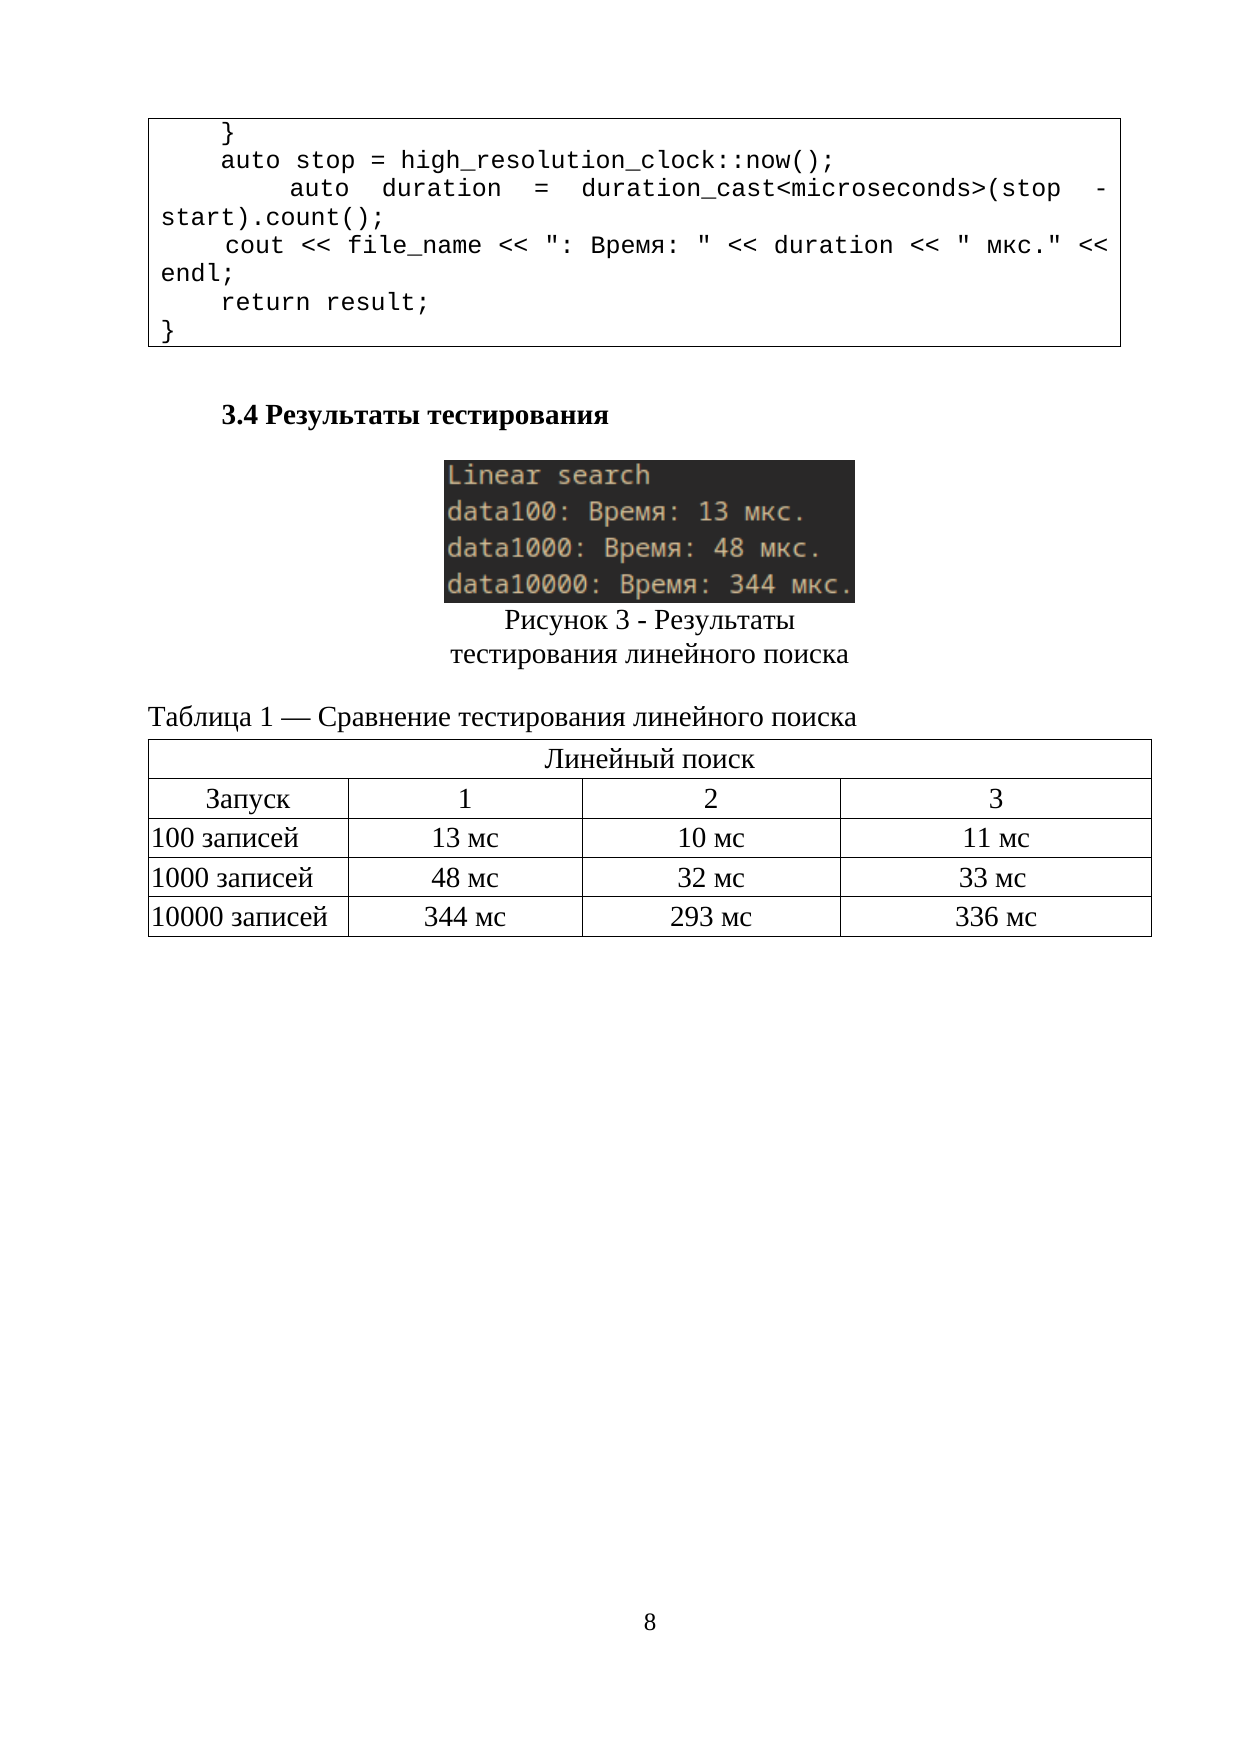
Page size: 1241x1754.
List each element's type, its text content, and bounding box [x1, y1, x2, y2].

text 3.4 Результаты тестирования [148, 397, 1152, 431]
table_cell 3 [841, 779, 1151, 818]
table_cell 33 мс [841, 858, 1151, 896]
table_cell 48 мс [349, 858, 582, 896]
table_cell 10 мс [583, 819, 840, 857]
table_cell 13 мс [349, 819, 582, 857]
table_header Линейный поиск [149, 740, 1151, 778]
table_cell 100 записей [149, 819, 348, 857]
table_cell 2 [583, 779, 840, 818]
table_cell 1000 записей [149, 858, 348, 896]
text Рисунок 3 - Результаты тестирования линейного поиска [444, 603, 855, 669]
table_cell 293 мс [583, 897, 840, 936]
table_cell 336 мс [841, 897, 1151, 936]
table_cell Запуск [149, 779, 348, 818]
table_cell 32 мс [583, 858, 840, 896]
table_cell 10000 записей [149, 897, 348, 936]
table_cell 344 мс [349, 897, 582, 936]
table_cell 1 [349, 779, 582, 818]
table_header } auto stop = high_resolution_clock::now(); auto duration = duration_cast<microseconds>(stop - start).count(); cout << file_name << ": Время: " << duration << " мкс." << endl; return result; } [149, 119, 1120, 346]
table_cell 11 мс [841, 819, 1151, 857]
picture [444, 460, 855, 603]
text Таблица 1 — Сравнение тестирования линейного поиска [148, 699, 1152, 733]
